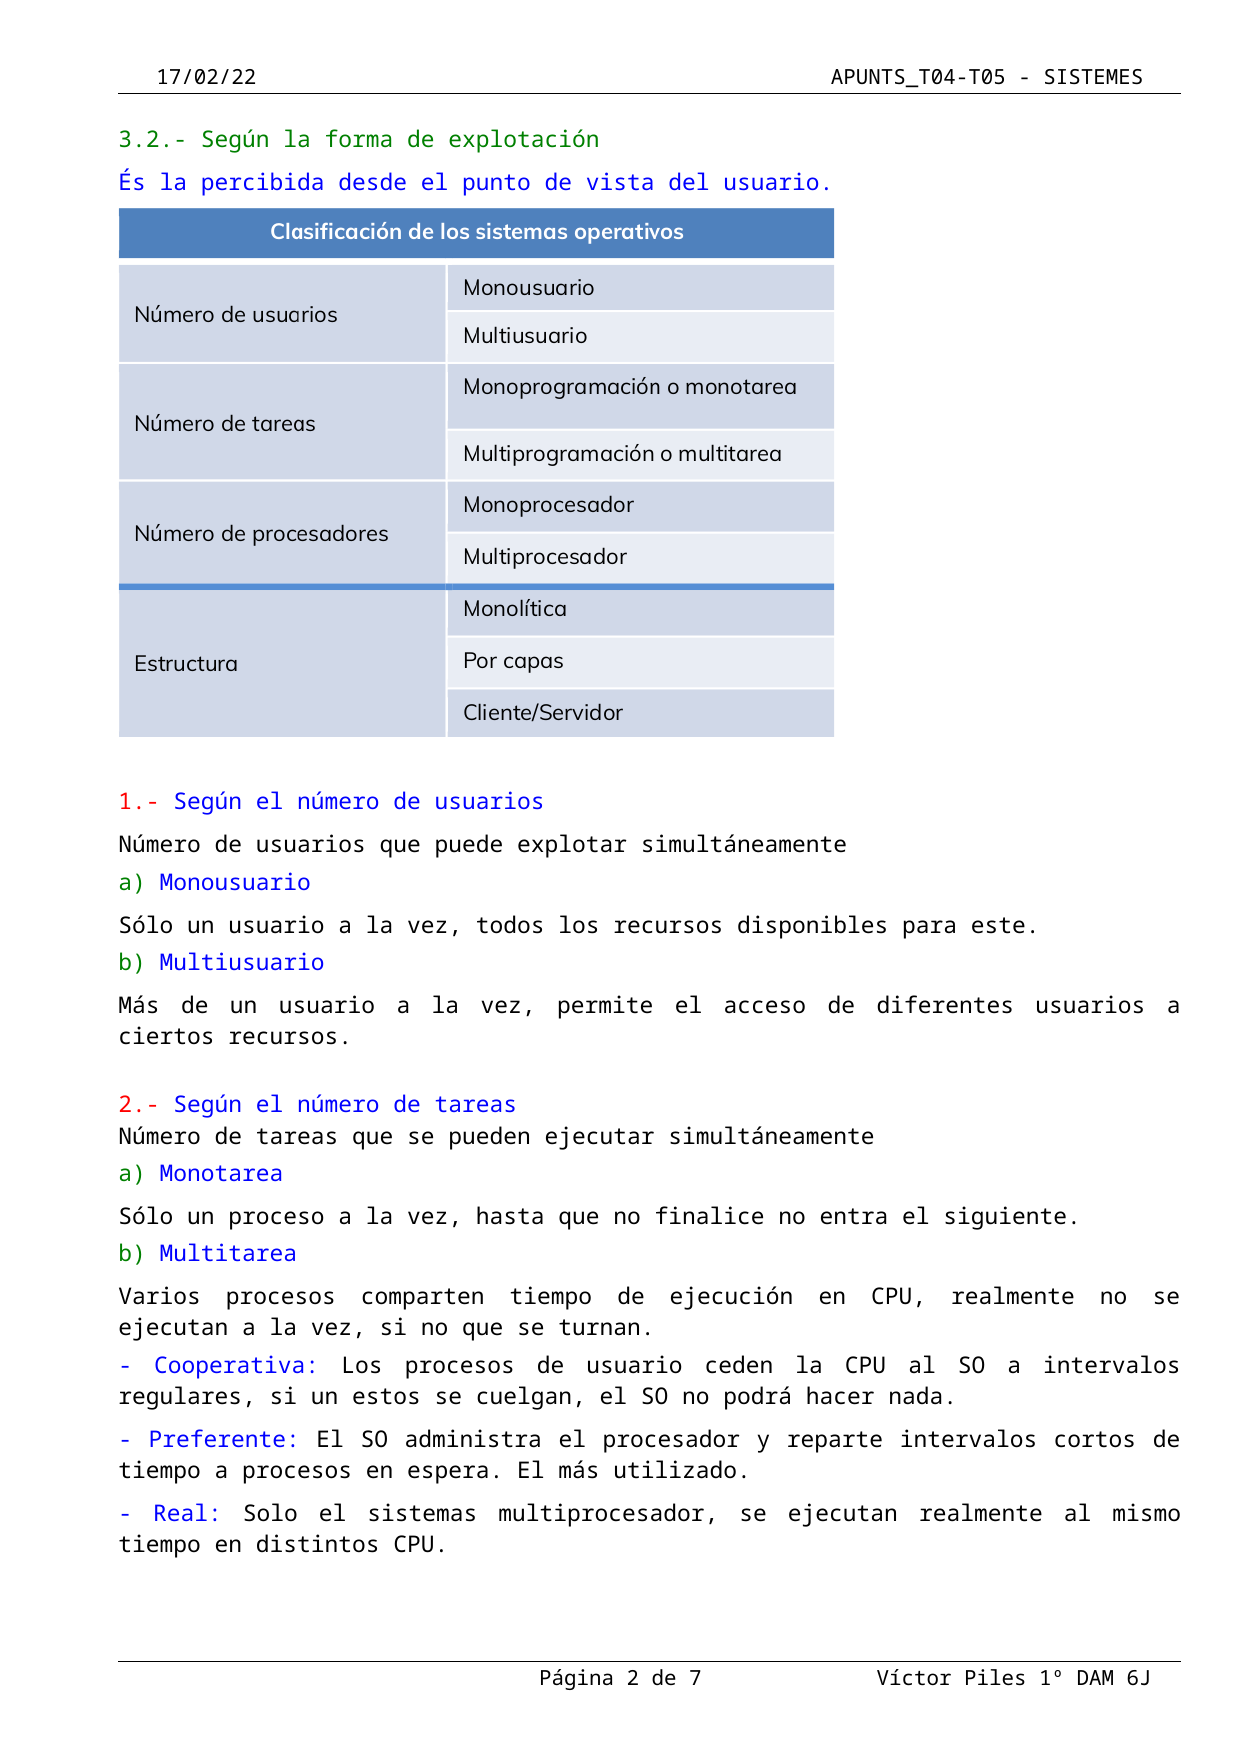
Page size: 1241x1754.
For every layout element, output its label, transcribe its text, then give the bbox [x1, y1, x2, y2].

text - Cooperativa: Los procesos de usuario ceden la CPU al SO a intervalos regulares, si un estos se cuelgan, el SO no podrá hacer nada. [118, 1348, 1181, 1411]
text b) Multitarea [118, 1237, 1181, 1268]
text 3.2.- Según la forma de explotación [118, 123, 1181, 154]
picture [118, 208, 835, 737]
text Número de tareas que se pueden ejecutar simultáneamente [118, 1120, 1181, 1151]
text 1.- Según el número de usuarios [118, 785, 1181, 817]
text Sólo un usuario a la vez, todos los recursos disponibles para este. [118, 908, 1181, 940]
text Número de usuarios que puede explotar simultáneamente [118, 828, 1181, 859]
text 2.- Según el número de tareas [118, 1088, 1181, 1120]
text a) Monotarea [118, 1157, 1181, 1188]
text Sólo un proceso a la vez, hasta que no finalice no entra el siguiente. [118, 1200, 1181, 1231]
text Más de un usuario a la vez, permite el acceso de diferentes usuarios a ciertos recursos. [118, 989, 1181, 1051]
text - Preferente: El SO administra el procesador y reparte intervalos cortos de tiempo a procesos en espera. El más utilizado. [118, 1423, 1181, 1485]
text b) Multiusuario [118, 946, 1181, 977]
text a) Monousuario [118, 866, 1181, 897]
text És la percibida desde el punto de vista del usuario. [118, 166, 1181, 197]
text - Real: Solo el sistemas multiprocesador, se ejecutan realmente al mismo tiempo en distintos CPU. [118, 1497, 1181, 1559]
text Varios procesos comparten tiempo de ejecución en CPU, realmente no se ejecutan a la vez, si no que se turnan. [118, 1280, 1181, 1343]
